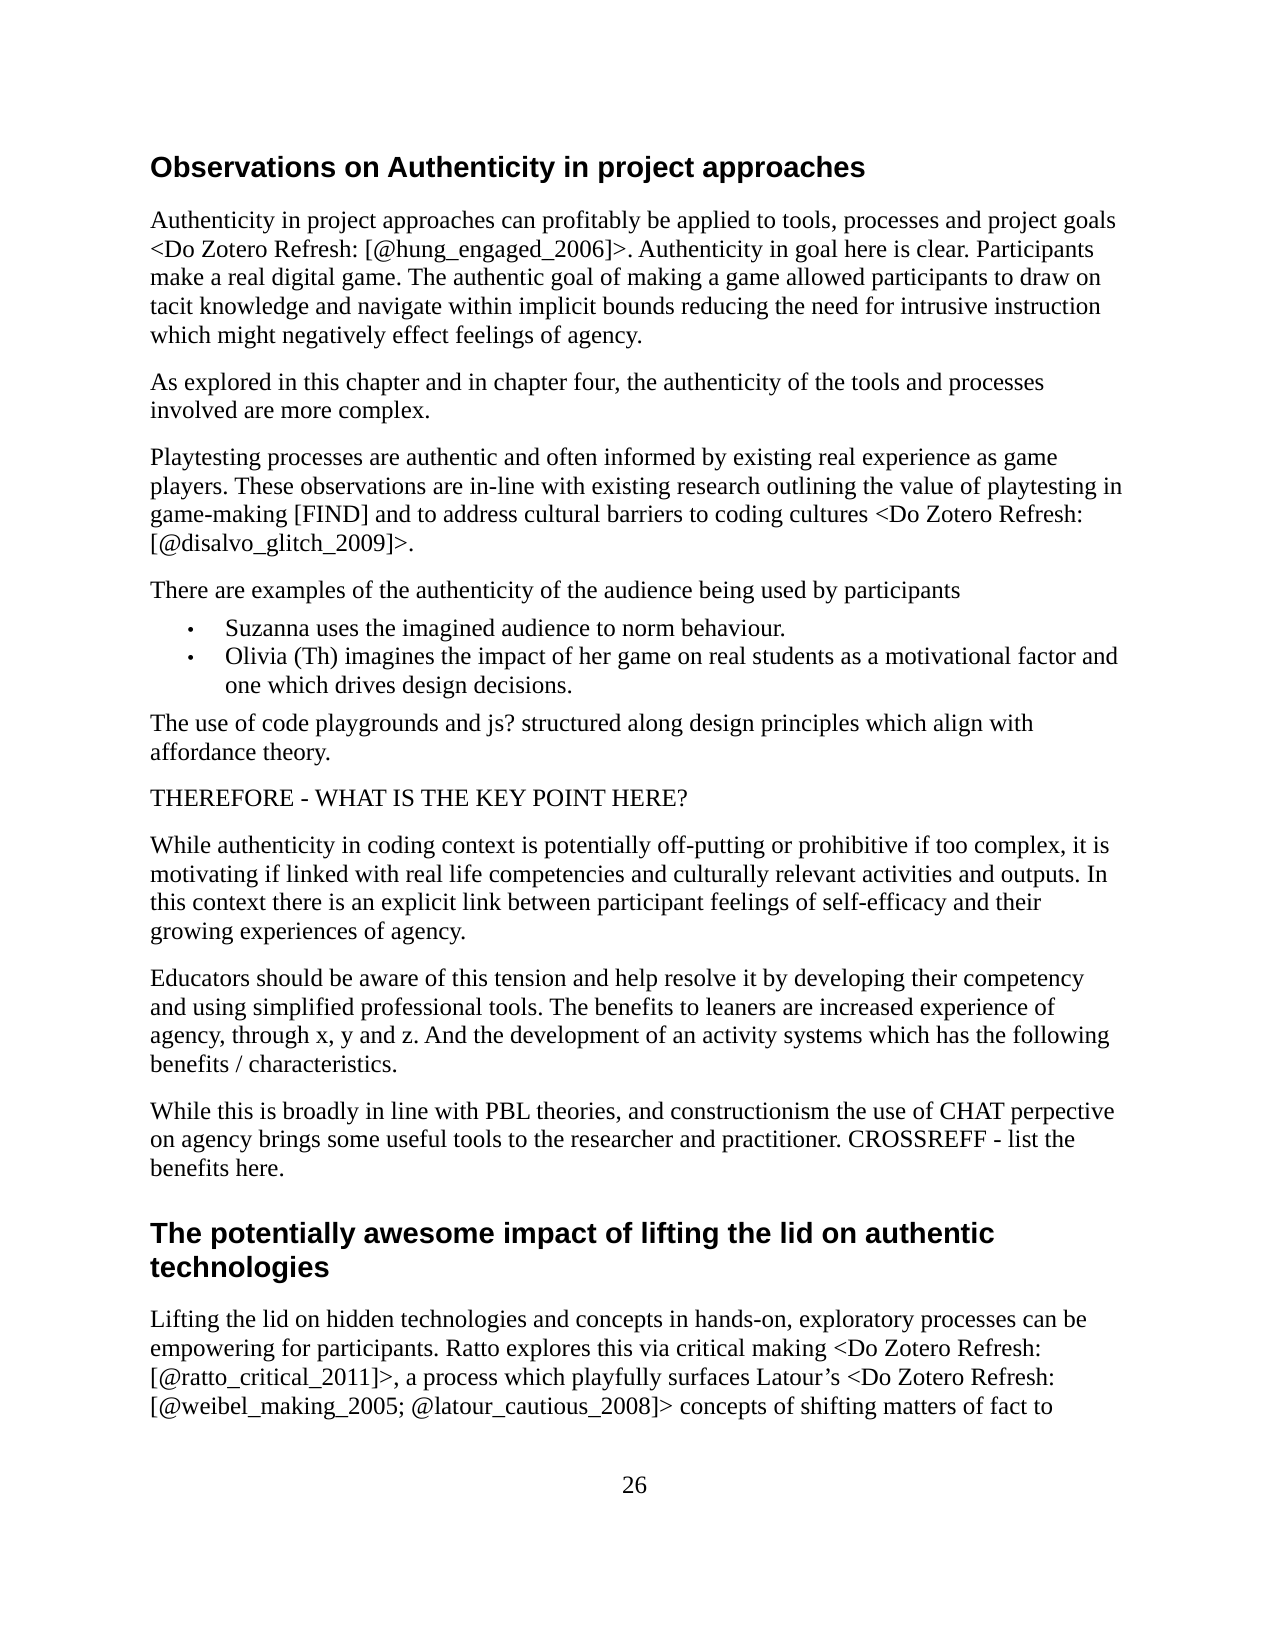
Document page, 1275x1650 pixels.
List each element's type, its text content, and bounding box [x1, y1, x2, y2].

subtitle The potentially awesome impact of lifting the lid on authentic technologies [150, 1216, 1125, 1283]
text While this is broadly in line with PBL theories, and constructionism the use of CHAT perpective on agency brings some useful tools to the researcher and practitioner. CROSSREFF - list the benefits here. [150, 1096, 1125, 1182]
text Lifting the lid on hidden technologies and concepts in hands-on, exploratory processes can be empowering for participants. Ratto explores this via critical making <Do Zotero Refresh: [@ratto_critical_2011]>, a process which playfully surfaces Latour’s <Do Zotero Refresh: [@weibel_making_2005; @latour_cautious_2008]> concepts of shifting matters of fact to [150, 1304, 1125, 1419]
text Authenticity in project approaches can profitably be applied to tools, processes and project goals <Do Zotero Refresh: [@hung_engaged_2006]>. Authenticity in goal here is clear. Participants make a real digital game. The authentic goal of making a game allowed participants to draw on tacit knowledge and navigate within implicit bounds reducing the need for intrusive instruction which might negatively effect feelings of agency. [150, 205, 1125, 349]
text THEREFORE - WHAT IS THE KEY POINT HERE? [150, 783, 1125, 812]
subtitle Observations on Authenticity in project approaches [150, 150, 1125, 183]
text Educators should be aware of this tension and help resolve it by developing their competency and using simplified professional tools. The benefits to leaners are increased experience of agency, through x, y and z. And the development of an activity systems which has the following benefits / characteristics. [150, 963, 1125, 1078]
text The use of code playgrounds and js? structured along design principles which align with affordance theory. [150, 708, 1125, 765]
text Playtesting processes are authentic and often informed by existing real experience as game players. These observations are in-line with existing research outlining the value of playtesting in game-making [FIND] and to address cultural barriers to coding cultures <Do Zotero Refresh: [@disalvo_glitch_2009]>. [150, 442, 1125, 557]
list Olivia (Th) imagines the impact of her game on real students as a motivational factor and one which drives design decisions. [187, 641, 1125, 699]
text While authenticity in coding context is potentially off-putting or prohibitive if too complex, it is motivating if linked with real life competencies and culturally relevant activities and outputs. In this context there is an explicit link between participant feelings of self-efficacy and their growing experiences of agency. [150, 830, 1125, 945]
list Suzanna uses the imagined audience to norm behaviour. [187, 613, 1125, 641]
text As explored in this chapter and in chapter four, the authenticity of the tools and processes involved are more complex. [150, 367, 1125, 424]
text There are examples of the authenticity of the audience being used by participants [150, 575, 1125, 604]
